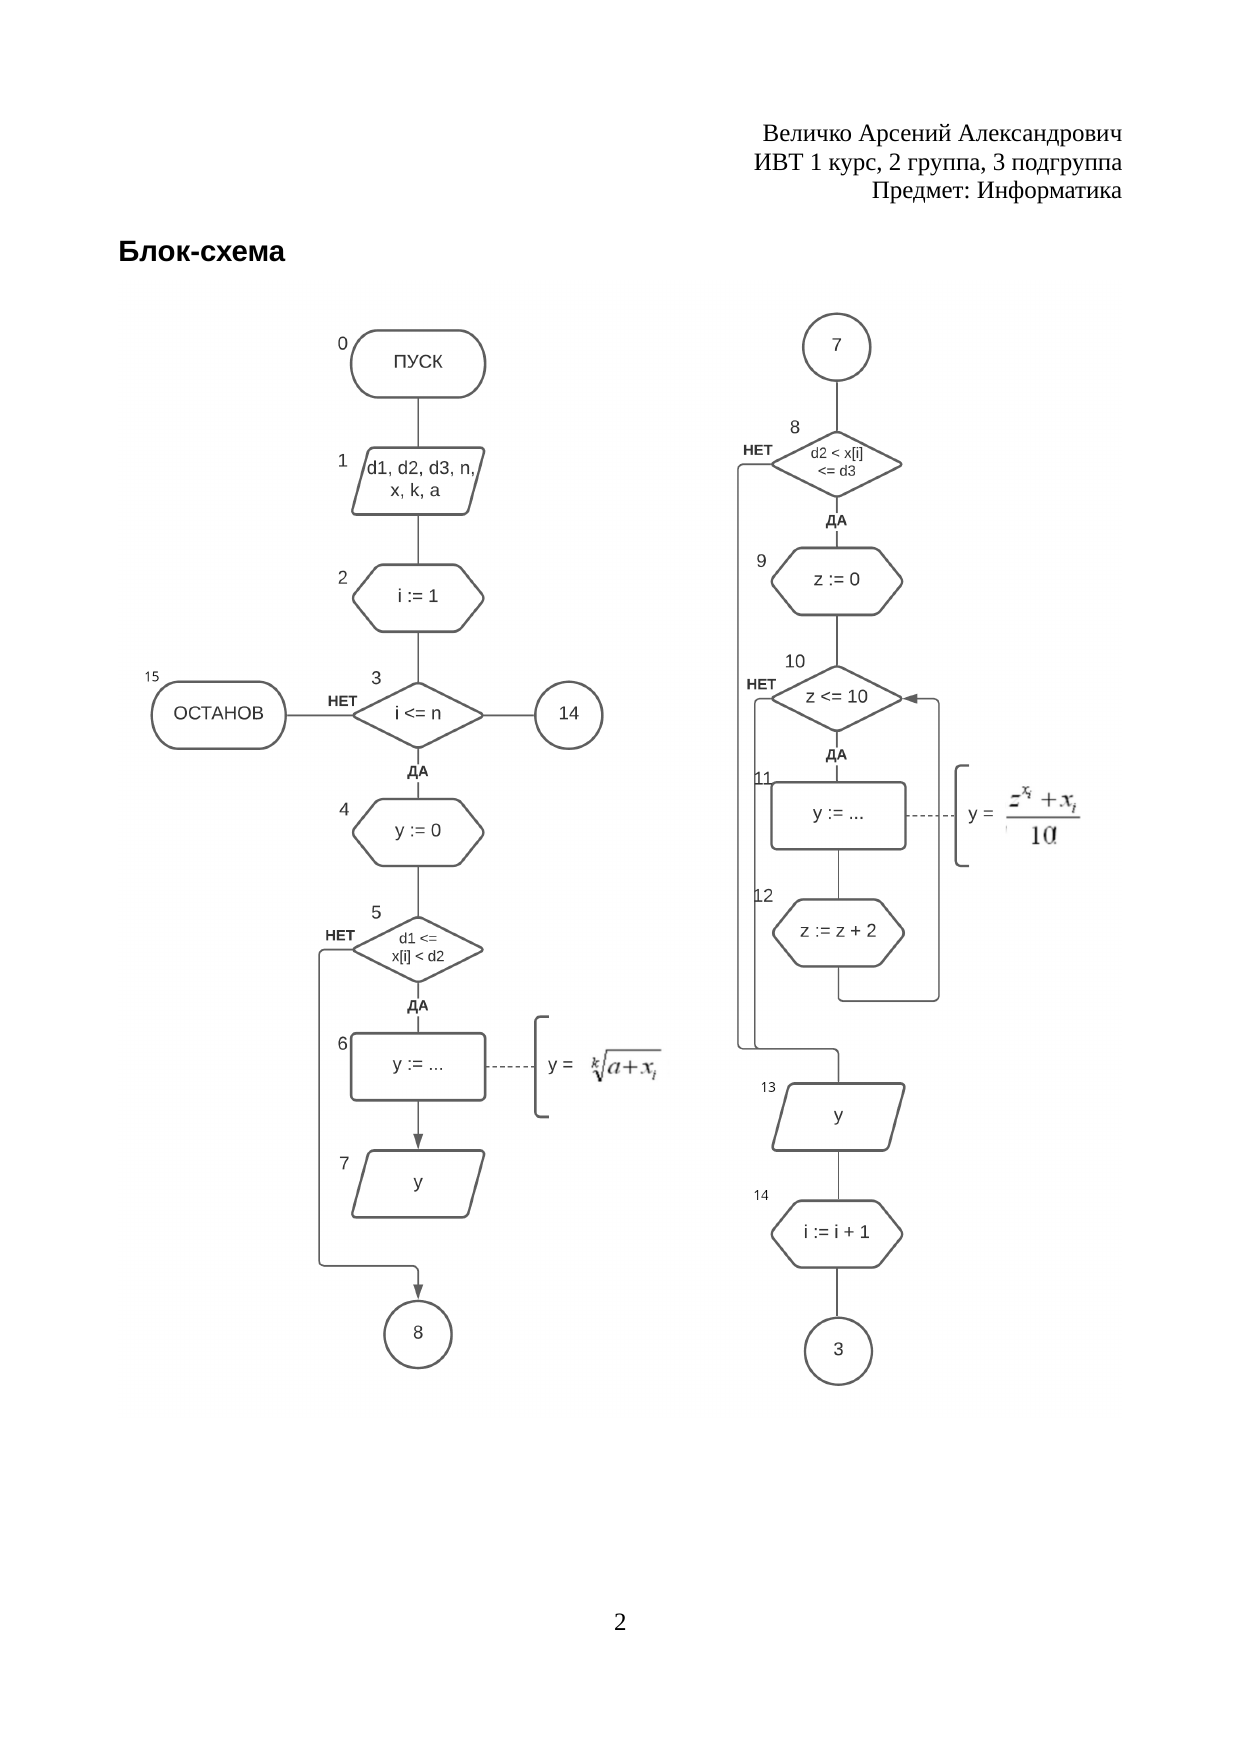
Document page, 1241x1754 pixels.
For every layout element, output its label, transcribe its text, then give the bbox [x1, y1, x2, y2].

picture [118, 280, 1123, 1418]
subtitle Блок-схема [118, 234, 1122, 268]
